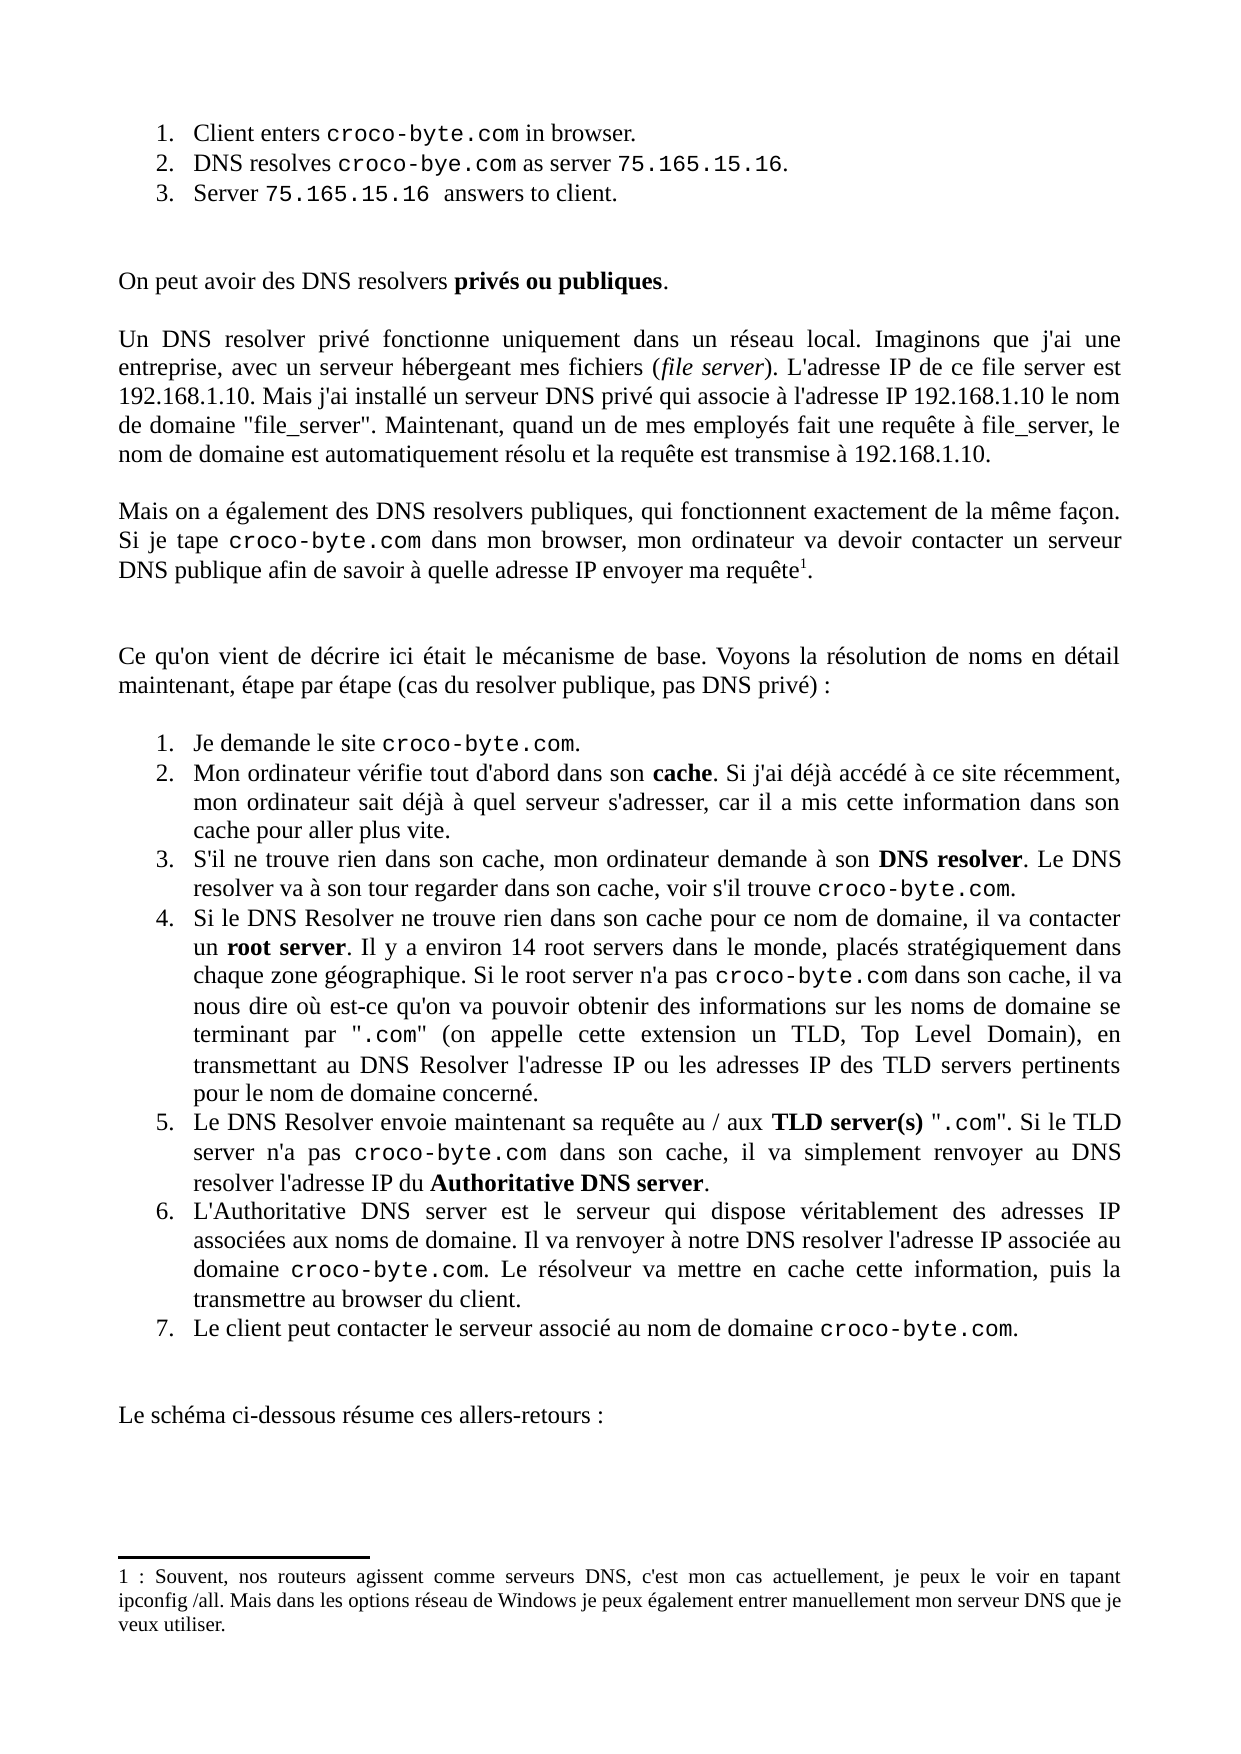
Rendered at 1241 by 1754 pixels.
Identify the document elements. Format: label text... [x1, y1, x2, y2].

text Un DNS resolver privé fonctionne uniquement dans un réseau local. Imaginons que j'ai une entreprise, avec un serveur hébergeant mes fichiers (file server). L'adresse IP de ce file server est 192.168.1.10. Mais j'ai installé un serveur DNS privé qui associe à l'adresse IP 192.168.1.10 le nom de domaine "file_server". Maintenant, quand un de mes employés fait une requête à file_server, le nom de domaine est automatiquement résolu et la requête est transmise à 192.168.1.10. [118, 324, 1122, 467]
list S'il ne trouve rien dans son cache, mon ordinateur demande à son DNS resolver. Le DNS resolver va à son tour regarder dans son cache, voir s'il trouve croco-byte.com. [156, 844, 1122, 903]
list Mon ordinateur vérifie tout d'abord dans son cache. Si j'ai déjà accédé à ce site récemment, mon ordinateur sait déjà à quel serveur s'adresser, car il a mis cette information dans son cache pour aller plus vite. [156, 758, 1122, 844]
list Je demande le site croco-byte.com. [156, 728, 1122, 758]
list Si le DNS Resolver ne trouve rien dans son cache pour ce nom de domaine, il va contacter un root server. Il y a environ 14 root servers dans le monde, placés stratégiquement dans chaque zone géographique. Si le root server n'a pas croco-byte.com dans son cache, il va nous dire où est-ce qu'on va pouvoir obtenir des informations sur les noms de domaine se terminant par ".com" (on appelle cette extension un TLD, Top Level Domain), en transmettant au DNS Resolver l'adresse IP ou les adresses IP des TLD servers pertinents pour le nom de domaine concerné. [156, 903, 1122, 1107]
text Le schéma ci-dessous résume ces allers-retours : [118, 1401, 1122, 1429]
list Le client peut contacter le serveur associé au nom de domaine croco-byte.com. [156, 1313, 1122, 1343]
text Mais on a également des DNS resolvers publiques, qui fonctionnent exactement de la même façon. Si je tape croco-byte.com dans mon browser, mon ordinateur va devoir contacter un serveur DNS publique afin de savoir à quelle adresse IP envoyer ma requête. [118, 496, 1122, 584]
list Le DNS Resolver envoie maintenant sa requête au / aux TLD server(s) ".com". Si le TLD server n'a pas croco-byte.com dans son cache, il va simplement renvoyer au DNS resolver l'adresse IP du Authoritative DNS server. [156, 1107, 1122, 1196]
list DNS resolves croco-bye.com as server 75.165.15.16. [156, 148, 1122, 178]
text : Souvent, nos routeurs agissent comme serveurs DNS, c'est mon cas actuellement, je peux le voir en tapant ipconfig /all. Mais dans les options réseau de Windows je peux également entrer manuellement mon serveur DNS que je veux utiliser. [118, 1563, 1122, 1636]
list L'Authoritative DNS server est le serveur qui dispose véritablement des adresses IP associées aux noms de domaine. Il va renvoyer à notre DNS resolver l'adresse IP associée au domaine croco-byte.com. Le résolveur va mettre en cache cette information, puis la transmettre au browser du client. [156, 1196, 1122, 1313]
text On peut avoir des DNS resolvers privés ou publiques. [118, 266, 1122, 295]
text Ce qu'on vient de décrire ici était le mécanisme de base. Voyons la résolution de noms en détail maintenant, étape par étape (cas du resolver publique, pas DNS privé) : [118, 641, 1122, 699]
list Client enters croco-byte.com in browser. [156, 118, 1122, 148]
list Server 75.165.15.16 answers to client. [156, 178, 1122, 209]
